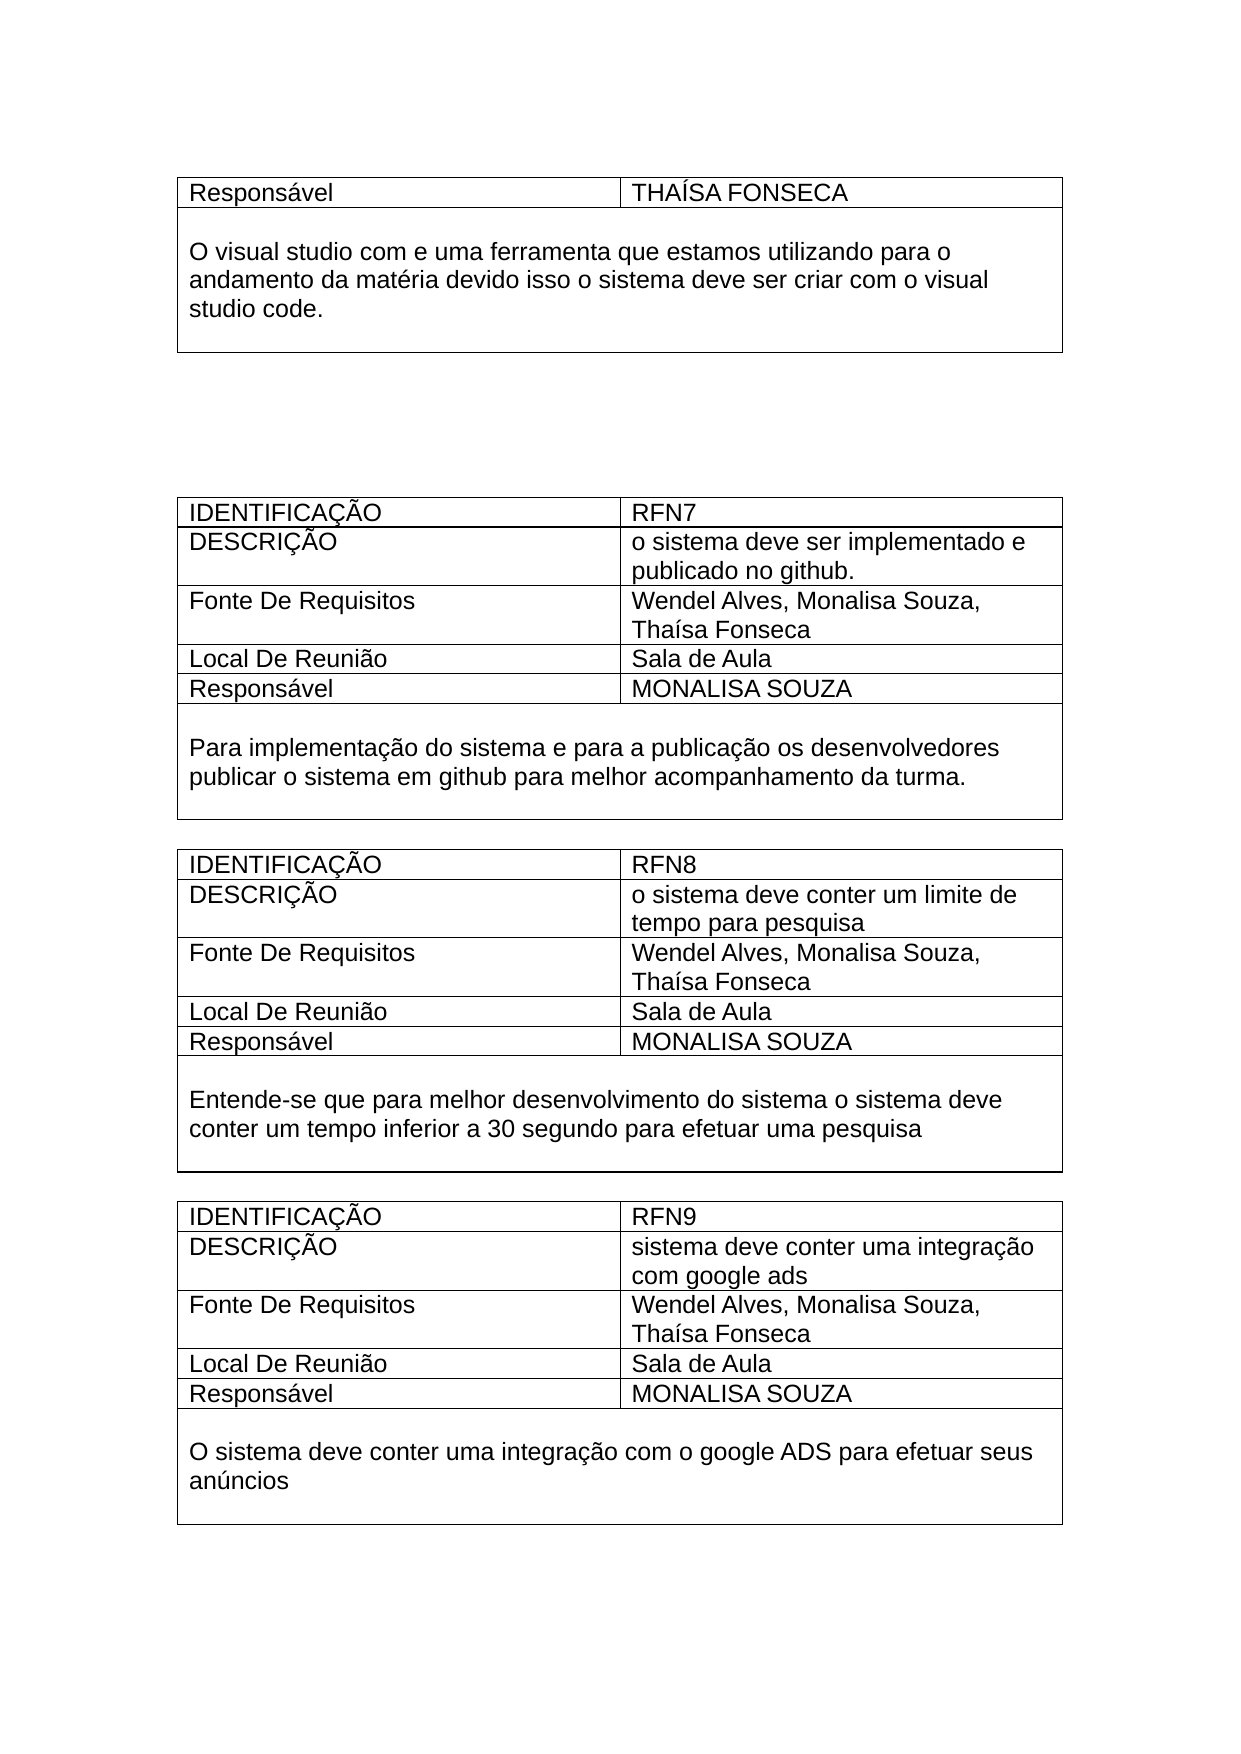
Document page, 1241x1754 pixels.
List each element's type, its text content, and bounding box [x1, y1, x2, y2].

table_cell Responsável [178, 178, 620, 207]
table_cell DESCRIÇÃO [178, 880, 620, 937]
table_cell DESCRIÇÃO [178, 528, 620, 585]
table_cell Fonte De Requisitos [178, 586, 620, 643]
table_cell Para implementação do sistema e para a publicação os desenvolvedores publicar o sistema em github para melhor acompanhamento da turma. [178, 704, 1062, 819]
table_cell MONALISA SOUZA [621, 1027, 1062, 1055]
table_cell Sala de Aula [621, 1349, 1062, 1378]
table_cell Responsável [178, 1379, 620, 1408]
table_cell Responsável [178, 1027, 620, 1055]
table_header RFN7 [621, 498, 1062, 526]
table_cell MONALISA SOUZA [621, 1379, 1062, 1408]
table_cell Wendel Alves, Monalisa Souza, Thaísa Fonseca [621, 938, 1062, 996]
table_cell Sala de Aula [621, 645, 1062, 673]
table_cell Wendel Alves, Monalisa Souza, Thaísa Fonseca [621, 1291, 1062, 1348]
table_cell sistema deve conter uma integração com google ads [621, 1232, 1062, 1289]
table_header RFN9 [621, 1202, 1062, 1231]
table_cell Fonte De Requisitos [178, 1291, 620, 1348]
table_cell MONALISA SOUZA [621, 674, 1062, 703]
table_cell THAÍSA FONSECA [621, 178, 1062, 207]
table_cell Wendel Alves, Monalisa Souza, Thaísa Fonseca [621, 586, 1062, 643]
table_header IDENTIFICAÇÃO [178, 850, 620, 879]
table_cell O visual studio com e uma ferramenta que estamos utilizando para o andamento da matéria devido isso o sistema deve ser criar com o visual studio code. [178, 208, 1062, 352]
table_cell Fonte De Requisitos [178, 938, 620, 996]
table_cell o sistema deve conter um limite de tempo para pesquisa [621, 880, 1062, 937]
table_cell O sistema deve conter uma integração com o google ADS para efetuar seus anúncios [178, 1409, 1062, 1524]
table_cell DESCRIÇÃO [178, 1232, 620, 1289]
table_cell Local De Reunião [178, 1349, 620, 1378]
table_header IDENTIFICAÇÃO [178, 498, 620, 526]
table_header IDENTIFICAÇÃO [178, 1202, 620, 1231]
table_header RFN8 [621, 850, 1062, 879]
table_cell Entende-se que para melhor desenvolvimento do sistema o sistema deve conter um tempo inferior a 30 segundo para efetuar uma pesquisa [178, 1056, 1062, 1171]
table_cell o sistema deve ser implementado e publicado no github. [621, 528, 1062, 585]
table_cell Local De Reunião [178, 645, 620, 673]
table_cell Sala de Aula [621, 997, 1062, 1026]
table_cell Responsável [178, 674, 620, 703]
table_cell Local De Reunião [178, 997, 620, 1026]
